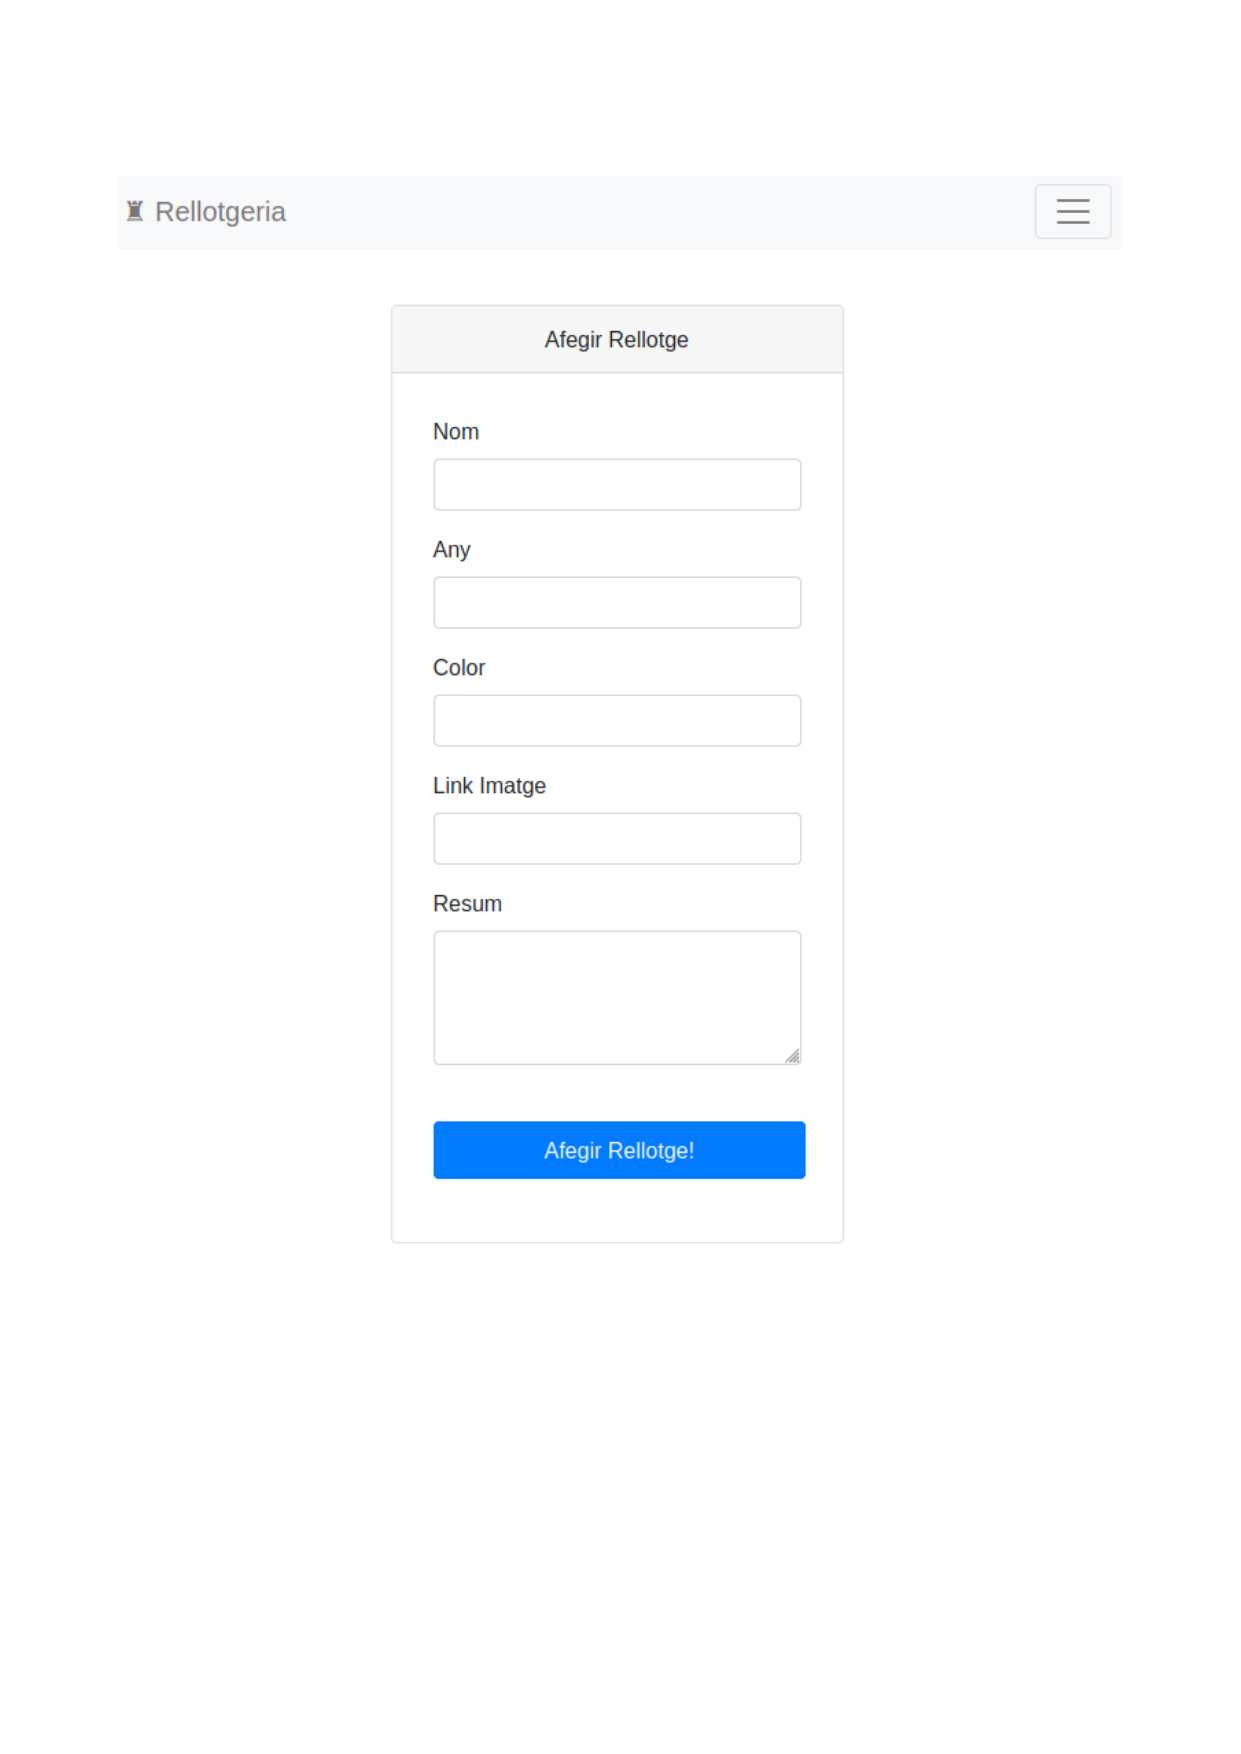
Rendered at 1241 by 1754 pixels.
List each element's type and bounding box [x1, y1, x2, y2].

picture [118, 176, 1123, 1256]
